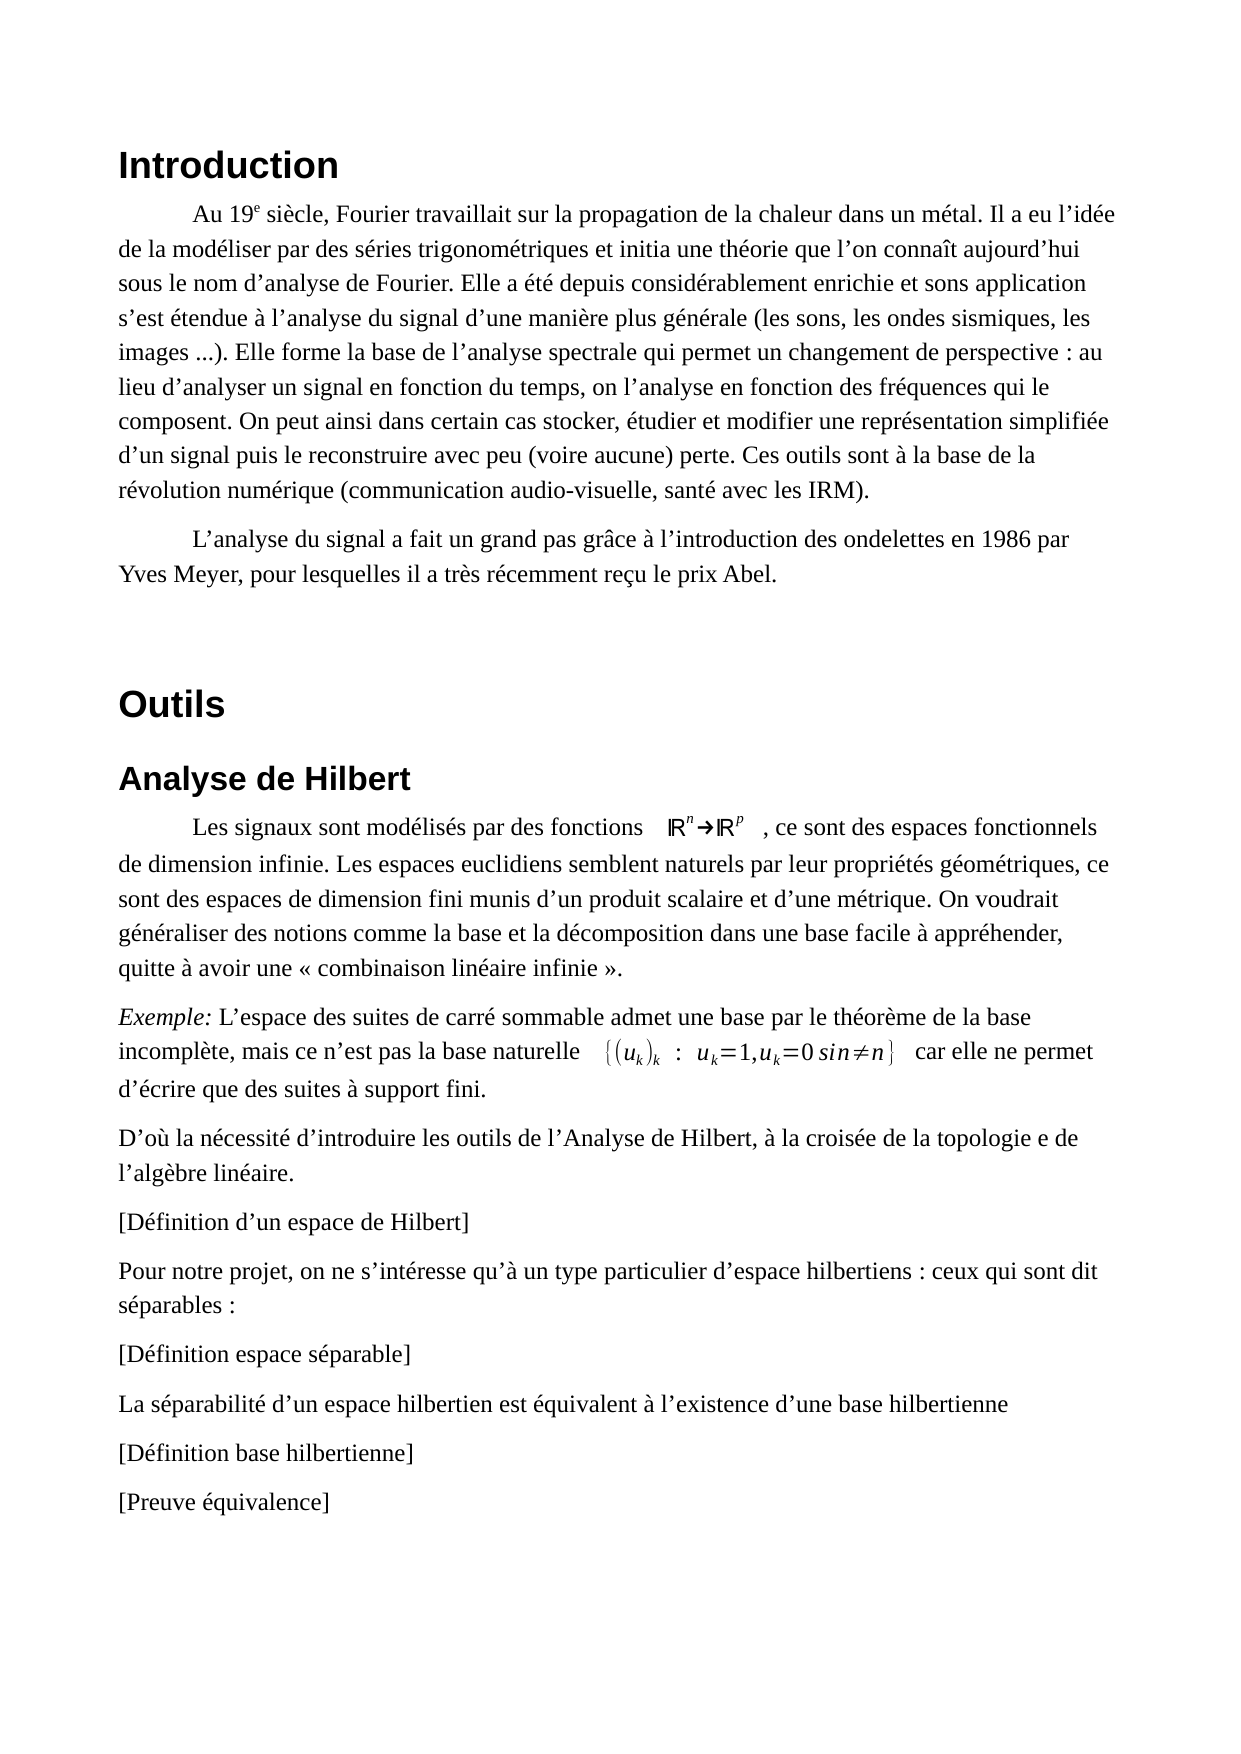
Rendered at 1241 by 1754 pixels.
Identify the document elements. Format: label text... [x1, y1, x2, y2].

text [Définition espace séparable] [118, 1339, 1122, 1368]
text Au 19e siècle, Fourier travaillait sur la propagation de la chaleur dans un métal. Il a eu l’idée de la modéliser par des séries trigonométriques et initia une théorie que l’on connaît aujourd’hui sous le nom d’analyse de Fourier. Elle a été depuis considérablement enrichie et sons application s’est étendue à l’analyse du signal d’une manière plus générale (les sons, les ondes sismiques, les images ...). Elle forme la base de l’analyse spectrale qui permet un changement de perspective : au lieu d’analyser un signal en fonction du temps, on l’analyse en fonction des fréquences qui le composent. On peut ainsi dans certain cas stocker, étudier et modifier une représentation simplifiée d’un signal puis le reconstruire avec peu (voire aucune) perte. Ces outils sont à la base de la révolution numérique (communication audio-visuelle, santé avec les IRM). [118, 199, 1122, 504]
text Exemple: L’espace des suites de carré sommable admet une base par le théorème de la base incomplète, mais ce n’est pas la base naturelle car elle ne permet d’écrire que des suites à support fini. [118, 1002, 1122, 1103]
text D’où la nécessité d’introduire les outils de l’Analyse de Hilbert, à la croisée de la topologie e de l’algèbre linéaire. [118, 1123, 1122, 1187]
text Pour notre projet, on ne s’intéresse qu’à un type particulier d’espace hilbertiens : ceux qui sont dit séparables : [118, 1256, 1122, 1319]
subtitle Analyse de Hilbert [118, 759, 1122, 797]
text Les signaux sont modélisés par des fonctions , ce sont des espaces fonctionnels de dimension infinie. Les espaces euclidiens semblent naturels par leur propriétés géométriques, ce sont des espaces de dimension fini munis d’un produit scalaire et d’une métrique. On voudrait généraliser des notions comme la base et la décomposition dans une base facile à appréhender, quitte à avoir une « combinaison linéaire infinie ». [118, 810, 1122, 981]
text L’analyse du signal a fait un grand pas grâce à l’introduction des ondelettes en 1986 par Yves Meyer, pour lesquelles il a très récemment reçu le prix Abel. [118, 524, 1122, 587]
text [Définition base hilbertienne] [118, 1438, 1122, 1466]
subtitle Introduction [118, 143, 1122, 187]
text [Définition d’un espace de Hilbert] [118, 1207, 1122, 1236]
subtitle Outils [118, 682, 1122, 725]
text [Preuve équivalence] [118, 1487, 1122, 1516]
text La séparabilité d’un espace hilbertien est équivalent à l’existence d’une base hilbertienne [118, 1389, 1122, 1417]
